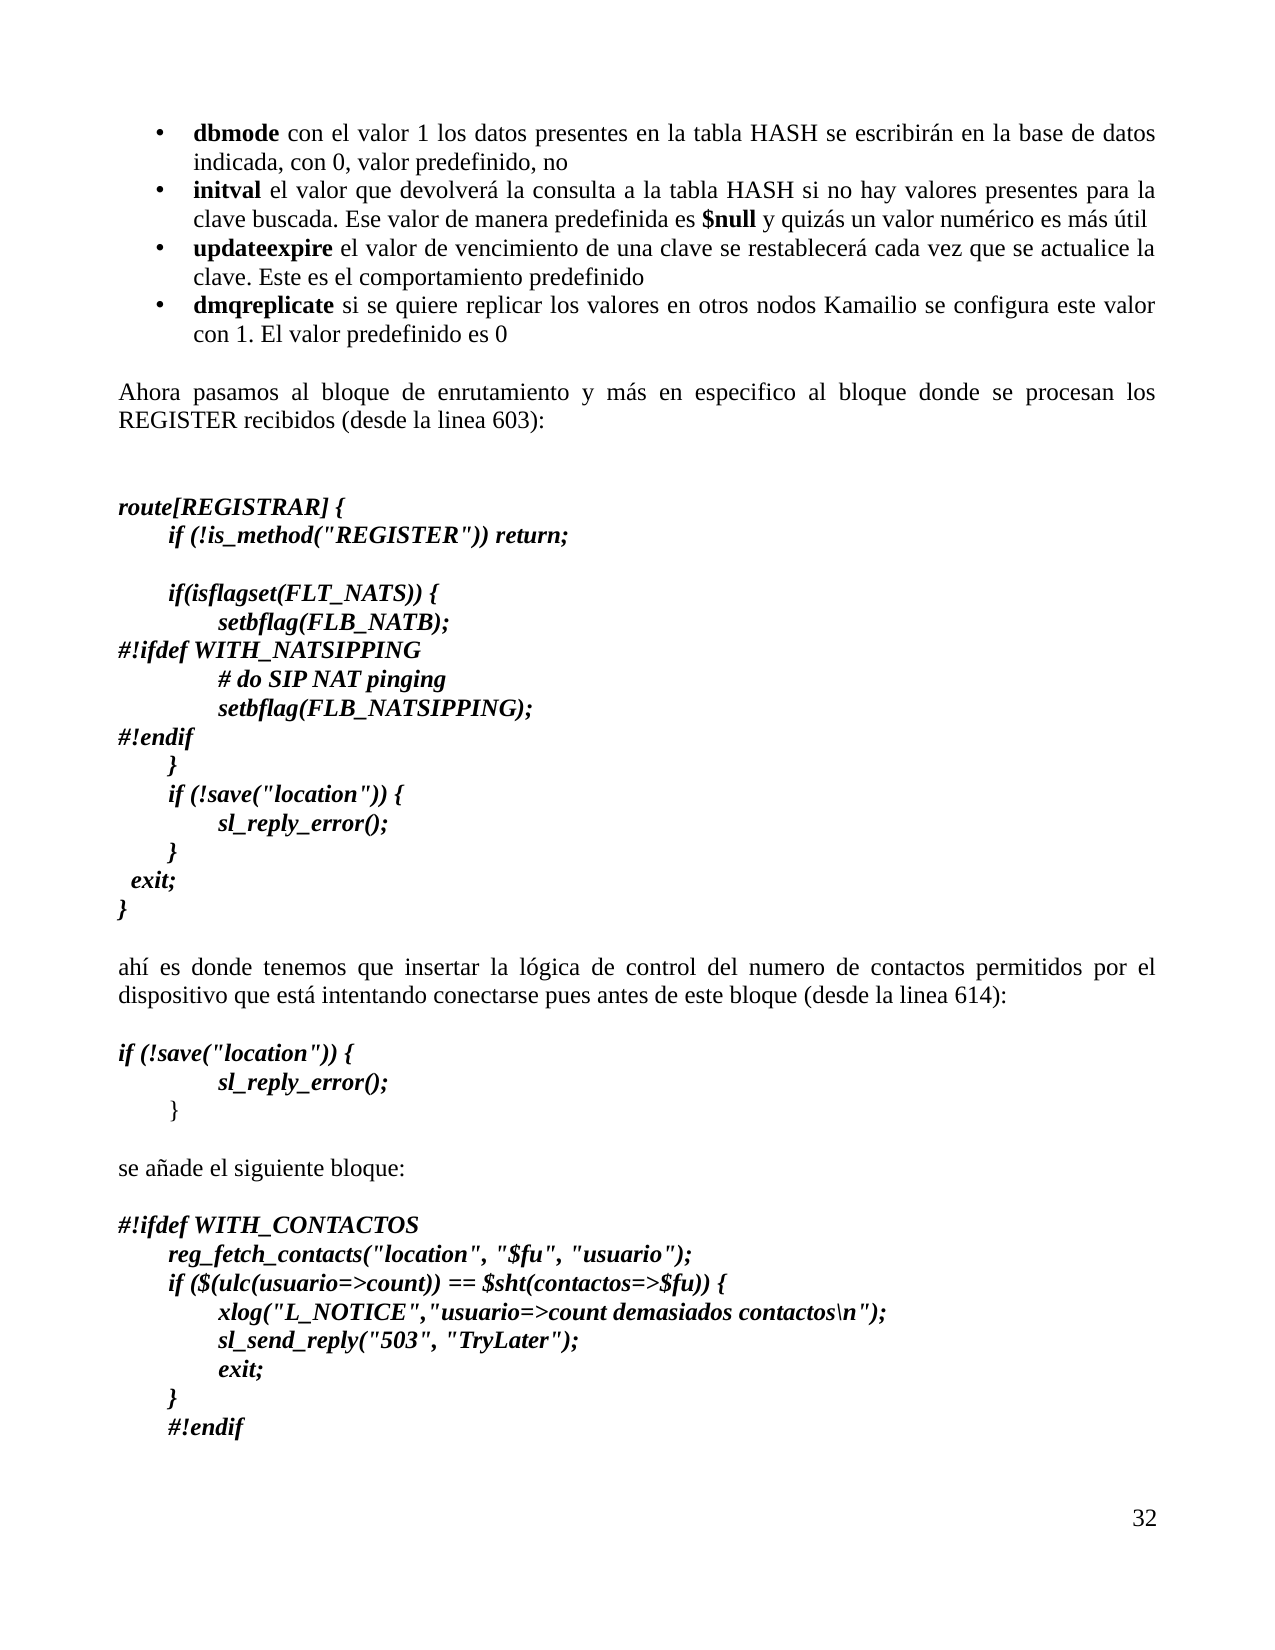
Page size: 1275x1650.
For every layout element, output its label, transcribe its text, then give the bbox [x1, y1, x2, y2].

list dmqreplicate si se quiere replicar los valores en otros nodos Kamailio se configura este valor con 1. El valor predefinido es 0 [156, 291, 1157, 348]
text # do SIP NAT pinging [118, 664, 1157, 693]
text #!endif [118, 722, 1157, 751]
text reg_fetch_contacts("location", "$fu", "usuario"); [118, 1239, 1157, 1268]
list initval el valor que devolverá la consulta a la tabla HASH si no hay valores presentes para la clave buscada. Ese valor de manera predefinida es $null y quizás un valor numérico es más útil [156, 176, 1157, 233]
text } [118, 1096, 1157, 1124]
text if (!save("location")) { [118, 779, 1157, 808]
text } [118, 837, 1157, 866]
text setbflag(FLB_NATSIPPING); [118, 693, 1157, 722]
text sl_reply_error(); [118, 808, 1157, 837]
text #!endif [118, 1412, 1157, 1441]
text #!ifdef WITH_CONTACTOS [118, 1211, 1157, 1239]
list dbmode con el valor 1 los datos presentes en la tabla HASH se escribirán en la base de datos indicada, con 0, valor predefinido, no [156, 118, 1157, 176]
text se añade el siguiente bloque: [118, 1153, 1157, 1182]
text #!ifdef WITH_NATSIPPING [118, 636, 1157, 664]
text if (!is_method("REGISTER")) return; [118, 521, 1157, 549]
text if(isflagset(FLT_NATS)) { [118, 578, 1157, 607]
text sl_reply_error(); [118, 1067, 1157, 1096]
text if ($(ulc(usuario=>count)) == $sht(contactos=>$fu)) { [118, 1268, 1157, 1297]
text ahí es donde tenemos que insertar la lógica de control del numero de contactos permitidos por el dispositivo que está intentando conectarse pues antes de este bloque (desde la linea 614): [118, 952, 1157, 1009]
text } [118, 1383, 1157, 1412]
text exit; [118, 866, 1157, 894]
text Ahora pasamos al bloque de enrutamiento y más en especifico al bloque donde se procesan los REGISTER recibidos (desde la linea 603): [118, 377, 1157, 434]
text if (!save("location")) { [118, 1038, 1157, 1067]
text sl_send_reply("503", "TryLater"); [118, 1326, 1157, 1354]
text exit; [118, 1354, 1157, 1383]
text } [118, 894, 1157, 923]
text route[REGISTRAR] { [118, 492, 1157, 521]
text xlog("L_NOTICE","usuario=>count demasiados contactos\n"); [118, 1297, 1157, 1326]
list updateexpire el valor de vencimiento de una clave se restablecerá cada vez que se actualice la clave. Este es el comportamiento predefinido [156, 233, 1157, 291]
text setbflag(FLB_NATB); [118, 607, 1157, 636]
text } [118, 751, 1157, 779]
